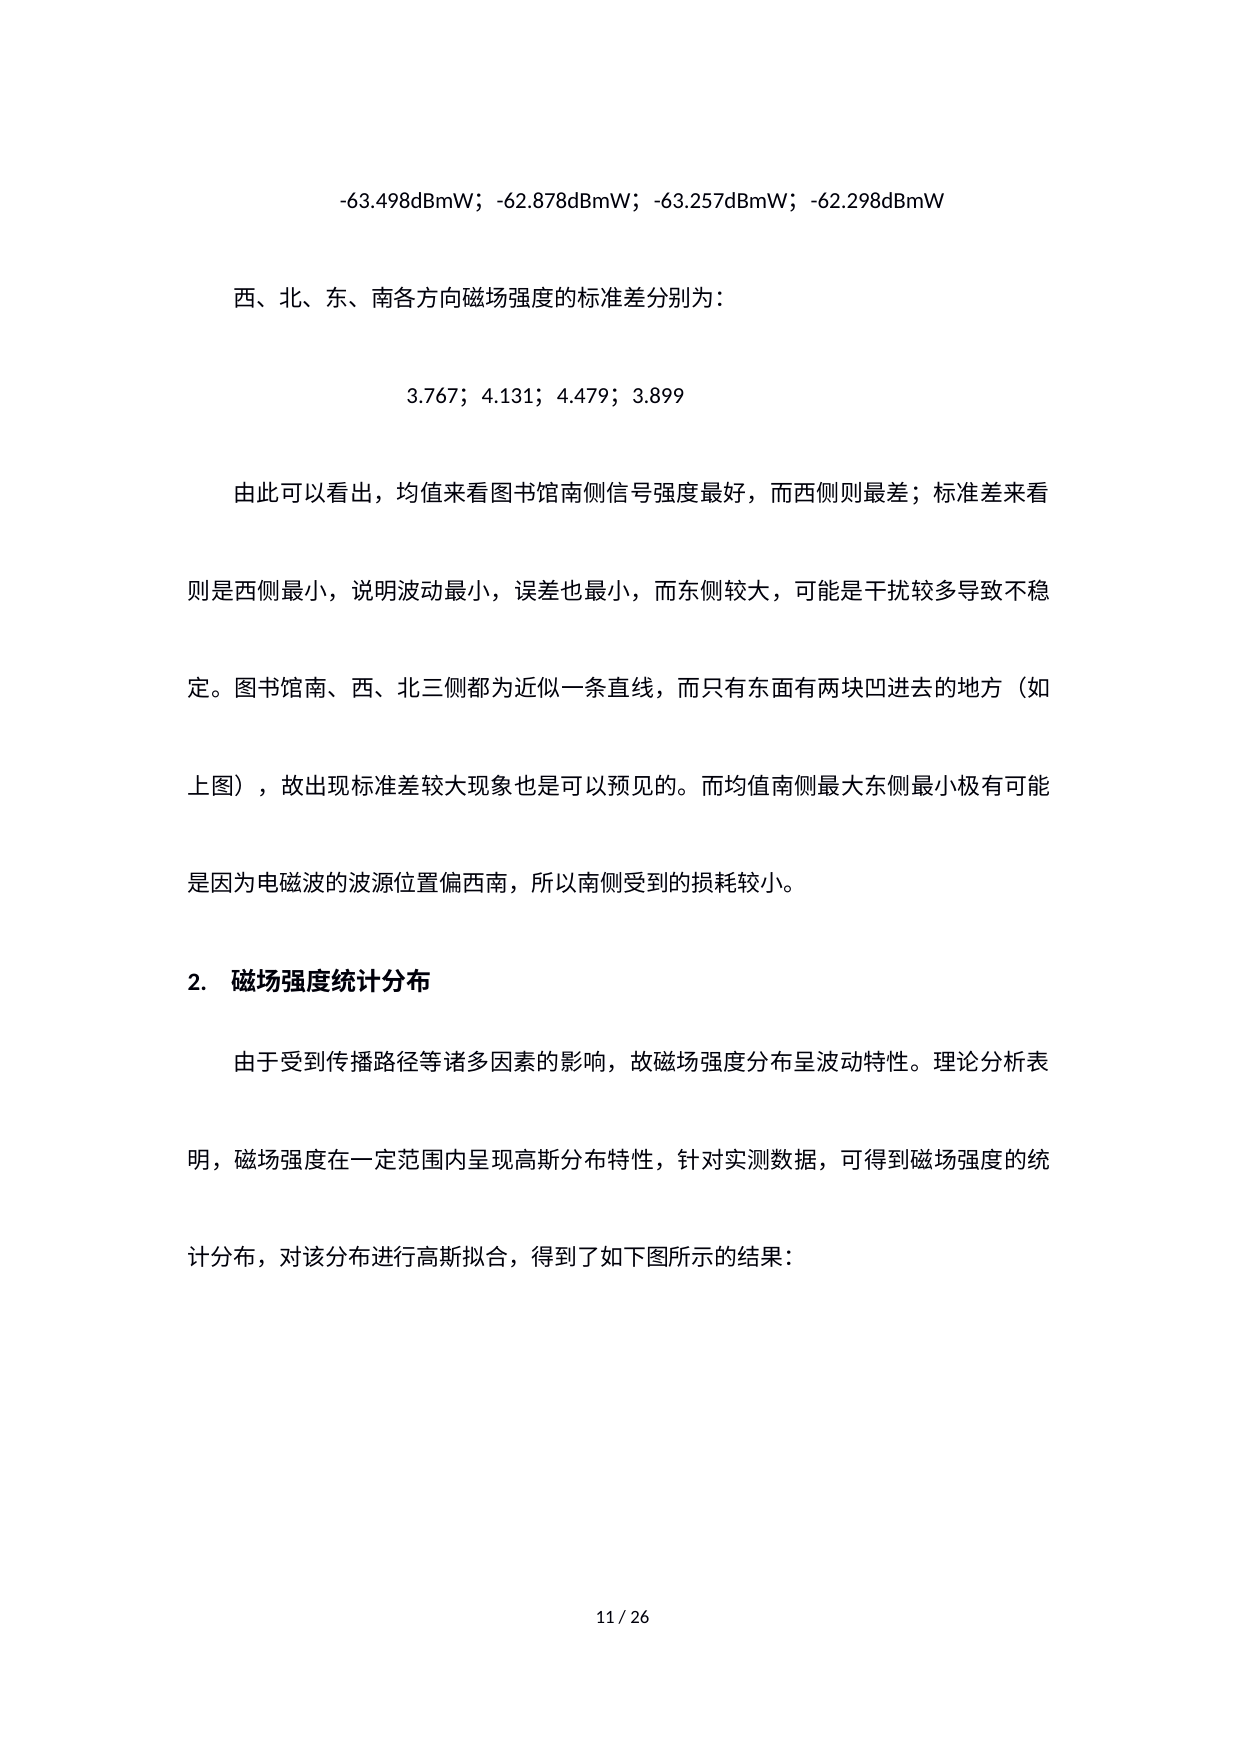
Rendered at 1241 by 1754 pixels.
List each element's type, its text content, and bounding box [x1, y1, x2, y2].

text 由此可以看出，均值来看图书馆南侧信号强度最好，而西侧则最差；标准差来看则是西侧最小，说明波动最小，误差也最小，而东侧较大，可能是干扰较多导致不稳定。图书馆南、西、北三侧都为近似一条直线，而只有东面有两块凹进去的地方（如上图），故出现标准差较大现象也是可以预见的。而均值南侧最大东侧最小极有可能是因为电磁波的波源位置偏西南，所以南侧受到的损耗较小。 [187, 455, 1053, 910]
text -63.498dBmW；-62.878dBmW；-63.257dBmW；-62.298dBmW [187, 162, 1053, 227]
list 磁场强度统计分布 [187, 943, 1053, 1008]
text 由于受到传播路径等诸多因素的影响，故磁场强度分布呈波动特性。理论分析表明，磁场强度在一定范围内呈现高斯分布特性，针对实测数据，可得到磁场强度的统计分布，对该分布进行高斯拟合，得到了如下图所示的结果： [187, 1024, 1053, 1284]
text 西、北、东、南各方向磁场强度的标准差分别为： [187, 260, 1053, 325]
text 3.767；4.131；4.479；3.899 [187, 358, 1053, 423]
